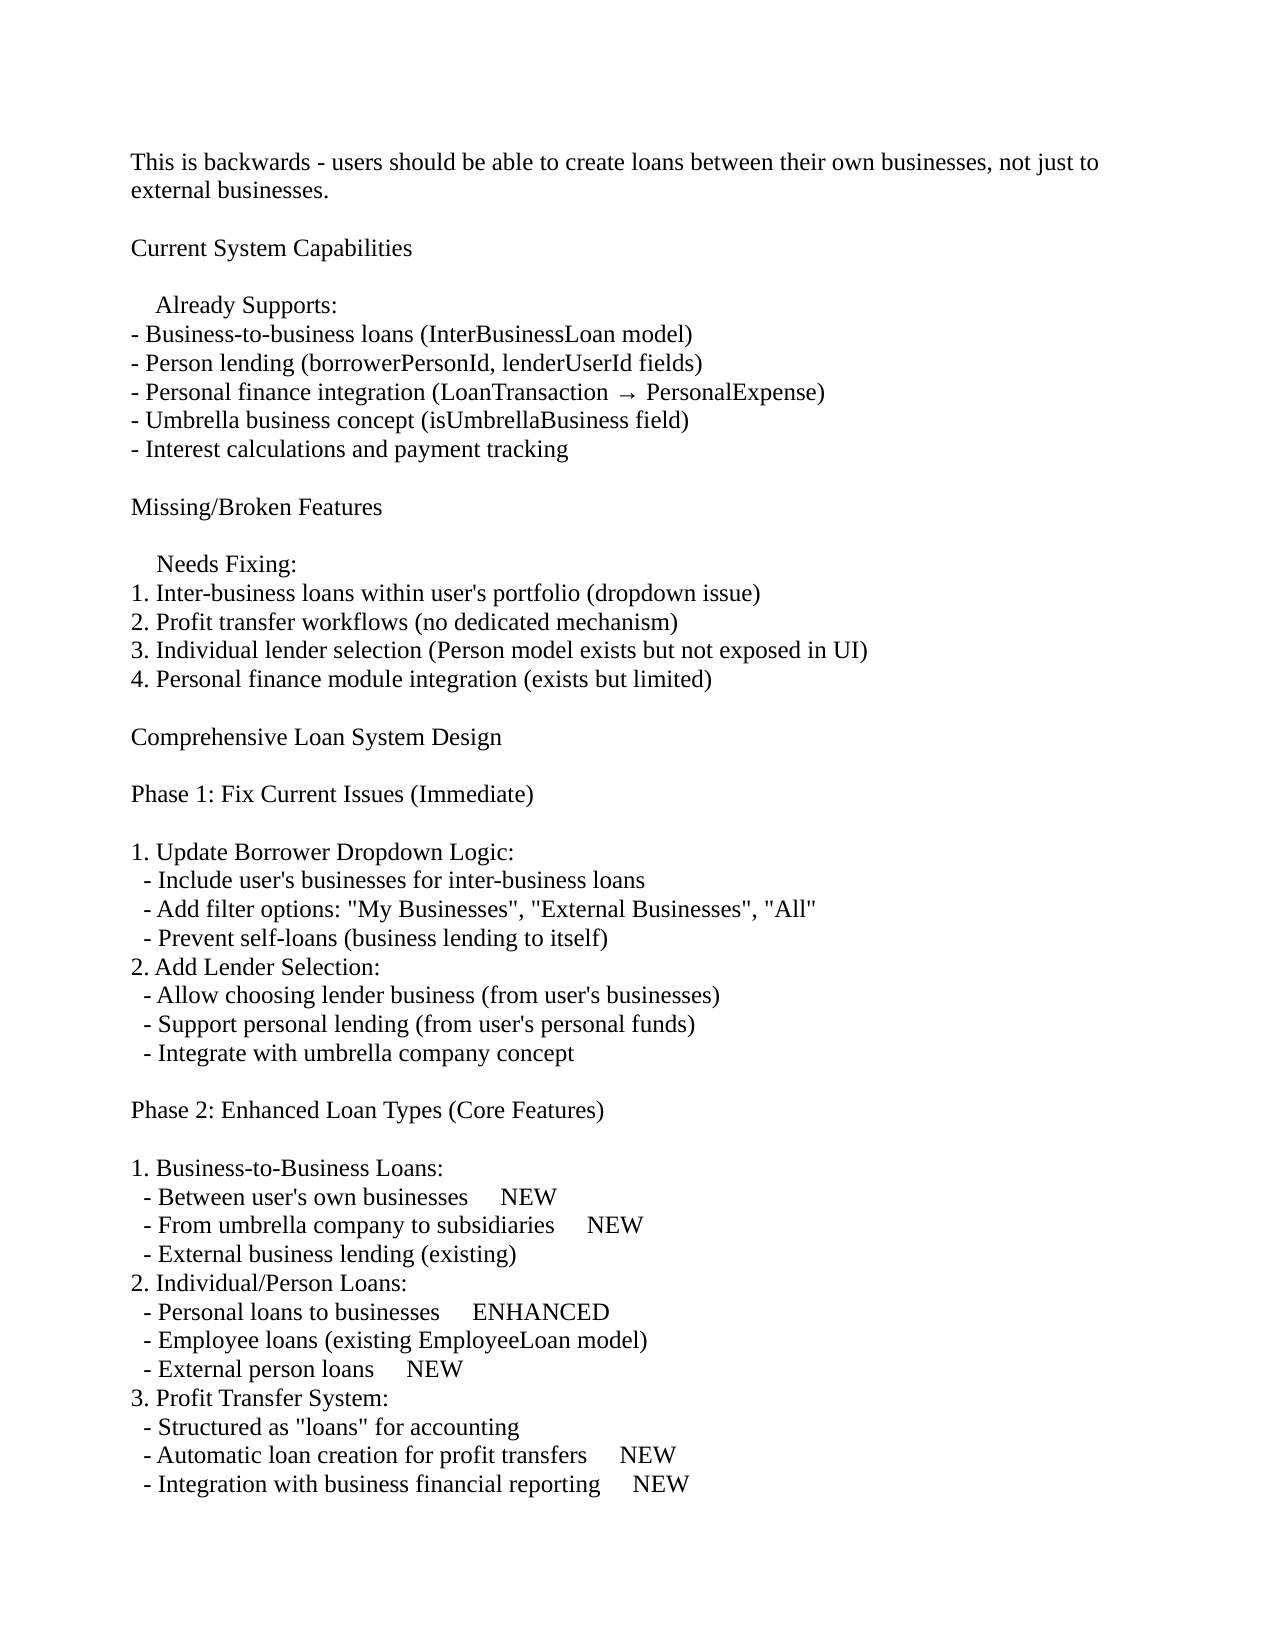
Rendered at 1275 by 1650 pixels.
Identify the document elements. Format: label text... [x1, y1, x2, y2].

text - Between user's own businesses ✨ NEW [118, 1182, 1157, 1211]
text - Business-to-business loans (InterBusinessLoan model) [118, 319, 1157, 348]
text 1. Update Borrower Dropdown Logic: [118, 837, 1157, 866]
text - Employee loans (existing EmployeeLoan model) [118, 1326, 1157, 1354]
text ❌ Needs Fixing: [118, 549, 1157, 578]
text Missing/Broken Features [118, 492, 1157, 521]
text - Support personal lending (from user's personal funds) [118, 1009, 1157, 1038]
text 3. Individual lender selection (Person model exists but not exposed in UI) [118, 636, 1157, 664]
text external businesses. [118, 176, 1157, 204]
text This is backwards - users should be able to create loans between their own businesses, not just to [118, 147, 1157, 176]
text Comprehensive Loan System Design [118, 722, 1157, 751]
text - Person lending (borrowerPersonId, lenderUserId fields) [118, 348, 1157, 377]
text - Add filter options: "My Businesses", "External Businesses", "All" [118, 894, 1157, 923]
text - Prevent self-loans (business lending to itself) [118, 923, 1157, 952]
text - External business lending (existing) [118, 1239, 1157, 1268]
text 2. Add Lender Selection: [118, 952, 1157, 981]
text - External person loans ✨ NEW [118, 1354, 1157, 1383]
text ✅ Already Supports: [118, 291, 1157, 319]
text - Allow choosing lender business (from user's businesses) [118, 981, 1157, 1009]
text - Automatic loan creation for profit transfers ✨ NEW [118, 1441, 1157, 1469]
text 2. Individual/Person Loans: [118, 1268, 1157, 1297]
text - Integrate with umbrella company concept [118, 1038, 1157, 1067]
text 2. Profit transfer workflows (no dedicated mechanism) [118, 607, 1157, 636]
text - From umbrella company to subsidiaries ✨ NEW [118, 1211, 1157, 1239]
text - Umbrella business concept (isUmbrellaBusiness field) [118, 406, 1157, 434]
text - Include user's businesses for inter-business loans [118, 866, 1157, 894]
text - Personal loans to businesses ✨ ENHANCED [118, 1297, 1157, 1326]
text - Personal finance integration (LoanTransaction → PersonalExpense) [118, 377, 1157, 406]
text - Structured as "loans" for accounting [118, 1412, 1157, 1441]
text Phase 2: Enhanced Loan Types (Core Features) [118, 1096, 1157, 1124]
text - Integration with business financial reporting ✨ NEW [118, 1469, 1157, 1498]
text Phase 1: Fix Current Issues (Immediate) [118, 779, 1157, 808]
text 1. Business-to-Business Loans: [118, 1153, 1157, 1182]
text Current System Capabilities [118, 233, 1157, 262]
text 4. Personal finance module integration (exists but limited) [118, 664, 1157, 693]
text 3. Profit Transfer System: [118, 1383, 1157, 1412]
text 1. Inter-business loans within user's portfolio (dropdown issue) [118, 578, 1157, 607]
text - Interest calculations and payment tracking [118, 434, 1157, 463]
